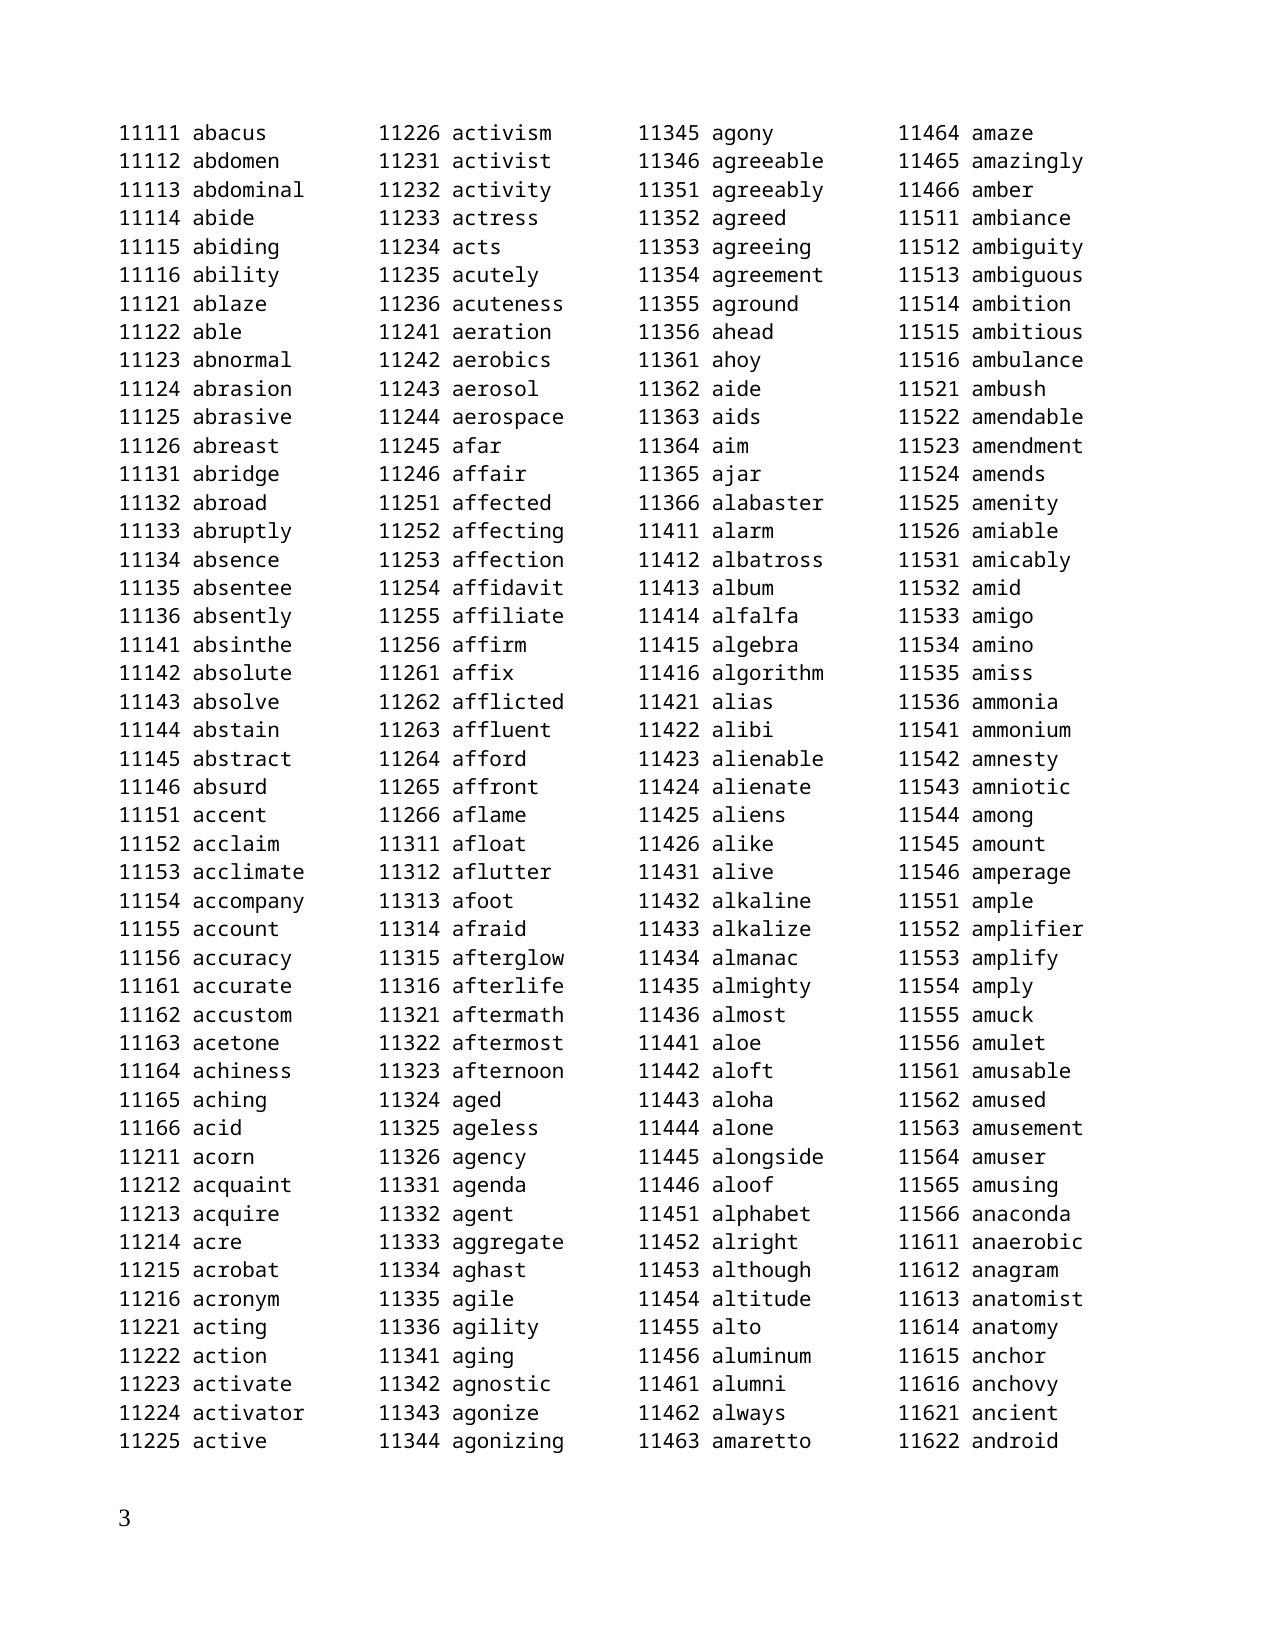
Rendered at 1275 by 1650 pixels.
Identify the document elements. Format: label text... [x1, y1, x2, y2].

text 11616 anchovy [897, 1369, 1157, 1398]
text 11162 accustom [118, 1000, 378, 1028]
text 11216 acronym [118, 1284, 378, 1312]
text 11415 algebra [637, 630, 897, 658]
text 11136 absently [118, 602, 378, 630]
text 11312 aflutter [378, 857, 637, 886]
text 11464 amaze [897, 118, 1157, 147]
text 11421 alias [637, 687, 897, 715]
text 11322 aftermost [378, 1028, 637, 1057]
text 11332 agent [378, 1199, 637, 1227]
text 11251 affected [378, 488, 637, 516]
text 11434 almanac [637, 943, 897, 971]
text 11461 alumni [637, 1369, 897, 1398]
text 11211 acorn [118, 1142, 378, 1170]
text 11452 alright [637, 1227, 897, 1256]
text 11124 abrasion [118, 374, 378, 402]
text 11326 agency [378, 1142, 637, 1170]
text 11115 abiding [118, 232, 378, 260]
text 11345 agony [637, 118, 897, 147]
text 11554 amply [897, 971, 1157, 1000]
text 11134 absence [118, 545, 378, 573]
text 11516 ambulance [897, 346, 1157, 374]
text 11566 anaconda [897, 1199, 1157, 1227]
text 11441 aloe [637, 1028, 897, 1057]
text 11146 absurd [118, 772, 378, 801]
text 11456 aluminum [637, 1341, 897, 1369]
text 11353 agreeing [637, 232, 897, 260]
text 11221 acting [118, 1312, 378, 1341]
text 11355 aground [637, 289, 897, 317]
text 11151 accent [118, 801, 378, 829]
text 11621 ancient [897, 1398, 1157, 1426]
text 11614 anatomy [897, 1312, 1157, 1341]
text 11246 affair [378, 459, 637, 488]
text 11463 amaretto [637, 1426, 897, 1455]
text 11532 amid [897, 573, 1157, 602]
text 11141 absinthe [118, 630, 378, 658]
text 11334 aghast [378, 1256, 637, 1284]
text 11143 absolve [118, 687, 378, 715]
text 11512 ambiguity [897, 232, 1157, 260]
text 11364 aim [637, 431, 897, 459]
text 11166 acid [118, 1113, 378, 1142]
text 11244 aerospace [378, 402, 637, 431]
text 11252 affecting [378, 516, 637, 545]
text 11462 always [637, 1398, 897, 1426]
text 11455 alto [637, 1312, 897, 1341]
text 11214 acre [118, 1227, 378, 1256]
text 11145 abstract [118, 744, 378, 772]
text 11116 ability [118, 260, 378, 289]
text 11234 acts [378, 232, 637, 260]
text 11356 ahead [637, 317, 897, 346]
text 11135 absentee [118, 573, 378, 602]
text 11333 aggregate [378, 1227, 637, 1256]
text 11324 aged [378, 1085, 637, 1113]
text 11425 aliens [637, 801, 897, 829]
text 11366 alabaster [637, 488, 897, 516]
text 11111 abacus [118, 118, 378, 147]
text 11264 afford [378, 744, 637, 772]
text 11155 account [118, 914, 378, 943]
text 11363 aids [637, 402, 897, 431]
text 11245 afar [378, 431, 637, 459]
text 11412 albatross [637, 545, 897, 573]
text 11543 amniotic [897, 772, 1157, 801]
text 11336 agility [378, 1312, 637, 1341]
text 11226 activism [378, 118, 637, 147]
text 11222 action [118, 1341, 378, 1369]
text 11212 acquaint [118, 1170, 378, 1199]
text 11432 alkaline [637, 886, 897, 914]
text 11361 ahoy [637, 346, 897, 374]
text 11354 agreement [637, 260, 897, 289]
text 11313 afoot [378, 886, 637, 914]
text 11446 aloof [637, 1170, 897, 1199]
text 11161 accurate [118, 971, 378, 1000]
text 11561 amusable [897, 1057, 1157, 1085]
text 11225 active [118, 1426, 378, 1455]
text 11133 abruptly [118, 516, 378, 545]
text 11114 abide [118, 203, 378, 232]
text 11556 amulet [897, 1028, 1157, 1057]
text 11444 alone [637, 1113, 897, 1142]
text 11565 amusing [897, 1170, 1157, 1199]
text 11164 achiness [118, 1057, 378, 1085]
text 11533 amigo [897, 602, 1157, 630]
text 11263 affluent [378, 715, 637, 744]
text 11562 amused [897, 1085, 1157, 1113]
text 11112 abdomen [118, 147, 378, 175]
text 11436 almost [637, 1000, 897, 1028]
text 11515 ambitious [897, 317, 1157, 346]
text 11232 activity [378, 175, 637, 203]
text 11256 affirm [378, 630, 637, 658]
text 11523 amendment [897, 431, 1157, 459]
text 11442 aloft [637, 1057, 897, 1085]
text 11563 amusement [897, 1113, 1157, 1142]
text 11131 abridge [118, 459, 378, 488]
text 11443 aloha [637, 1085, 897, 1113]
text 11615 anchor [897, 1341, 1157, 1369]
text 11423 alienable [637, 744, 897, 772]
text 11125 abrasive [118, 402, 378, 431]
text 11236 acuteness [378, 289, 637, 317]
text 11451 alphabet [637, 1199, 897, 1227]
text 11142 absolute [118, 658, 378, 687]
text 11335 agile [378, 1284, 637, 1312]
text 11445 alongside [637, 1142, 897, 1170]
text 11411 alarm [637, 516, 897, 545]
text 11344 agonizing [378, 1426, 637, 1455]
text 11165 aching [118, 1085, 378, 1113]
text 11555 amuck [897, 1000, 1157, 1028]
text 11612 anagram [897, 1256, 1157, 1284]
text 11253 affection [378, 545, 637, 573]
text 11215 acrobat [118, 1256, 378, 1284]
text 11534 amino [897, 630, 1157, 658]
text 11546 amperage [897, 857, 1157, 886]
text 11261 affix [378, 658, 637, 687]
text 11524 amends [897, 459, 1157, 488]
text 11564 amuser [897, 1142, 1157, 1170]
text 11343 agonize [378, 1398, 637, 1426]
text 11541 ammonium [897, 715, 1157, 744]
text 11362 aide [637, 374, 897, 402]
text 11453 although [637, 1256, 897, 1284]
text 11152 acclaim [118, 829, 378, 857]
text 11262 afflicted [378, 687, 637, 715]
text 11435 almighty [637, 971, 897, 1000]
text 11342 agnostic [378, 1369, 637, 1398]
text 11531 amicably [897, 545, 1157, 573]
text 11553 amplify [897, 943, 1157, 971]
text 11163 acetone [118, 1028, 378, 1057]
text 11413 album [637, 573, 897, 602]
text 11331 agenda [378, 1170, 637, 1199]
text 11433 alkalize [637, 914, 897, 943]
text 11422 alibi [637, 715, 897, 744]
text 11536 ammonia [897, 687, 1157, 715]
text 11454 altitude [637, 1284, 897, 1312]
text 11266 aflame [378, 801, 637, 829]
text 11265 affront [378, 772, 637, 801]
text 11542 amnesty [897, 744, 1157, 772]
text 11122 able [118, 317, 378, 346]
text 11224 activator [118, 1398, 378, 1426]
text 11611 anaerobic [897, 1227, 1157, 1256]
text 11545 amount [897, 829, 1157, 857]
text 11416 algorithm [637, 658, 897, 687]
text 11126 abreast [118, 431, 378, 459]
text 11235 acutely [378, 260, 637, 289]
text 11341 aging [378, 1341, 637, 1369]
text 11622 android [897, 1426, 1157, 1455]
text 11521 ambush [897, 374, 1157, 402]
text 11351 agreeably [637, 175, 897, 203]
text 11314 afraid [378, 914, 637, 943]
text 11522 amendable [897, 402, 1157, 431]
text 11365 ajar [637, 459, 897, 488]
text 11352 agreed [637, 203, 897, 232]
text 11465 amazingly [897, 147, 1157, 175]
text 11535 amiss [897, 658, 1157, 687]
text 11233 actress [378, 203, 637, 232]
text 11514 ambition [897, 289, 1157, 317]
text 11242 aerobics [378, 346, 637, 374]
text 11316 afterlife [378, 971, 637, 1000]
text 11513 ambiguous [897, 260, 1157, 289]
text 11424 alienate [637, 772, 897, 801]
text 11323 afternoon [378, 1057, 637, 1085]
text 11153 acclimate [118, 857, 378, 886]
text 11255 affiliate [378, 602, 637, 630]
text 11144 abstain [118, 715, 378, 744]
text 11426 alike [637, 829, 897, 857]
text 11315 afterglow [378, 943, 637, 971]
text 11154 accompany [118, 886, 378, 914]
text 11346 agreeable [637, 147, 897, 175]
text 11544 among [897, 801, 1157, 829]
text 11123 abnormal [118, 346, 378, 374]
text 11156 accuracy [118, 943, 378, 971]
text 11121 ablaze [118, 289, 378, 317]
text 11113 abdominal [118, 175, 378, 203]
text 11311 afloat [378, 829, 637, 857]
text 11466 amber [897, 175, 1157, 203]
text 11254 affidavit [378, 573, 637, 602]
text 11613 anatomist [897, 1284, 1157, 1312]
text 11511 ambiance [897, 203, 1157, 232]
text 11223 activate [118, 1369, 378, 1398]
text 11431 alive [637, 857, 897, 886]
text 11325 ageless [378, 1113, 637, 1142]
text 11241 aeration [378, 317, 637, 346]
text 11414 alfalfa [637, 602, 897, 630]
text 11243 aerosol [378, 374, 637, 402]
text 11231 activist [378, 147, 637, 175]
text 11552 amplifier [897, 914, 1157, 943]
text 11525 amenity [897, 488, 1157, 516]
text 11551 ample [897, 886, 1157, 914]
text 11321 aftermath [378, 1000, 637, 1028]
text 11526 amiable [897, 516, 1157, 545]
text 11213 acquire [118, 1199, 378, 1227]
text 11132 abroad [118, 488, 378, 516]
